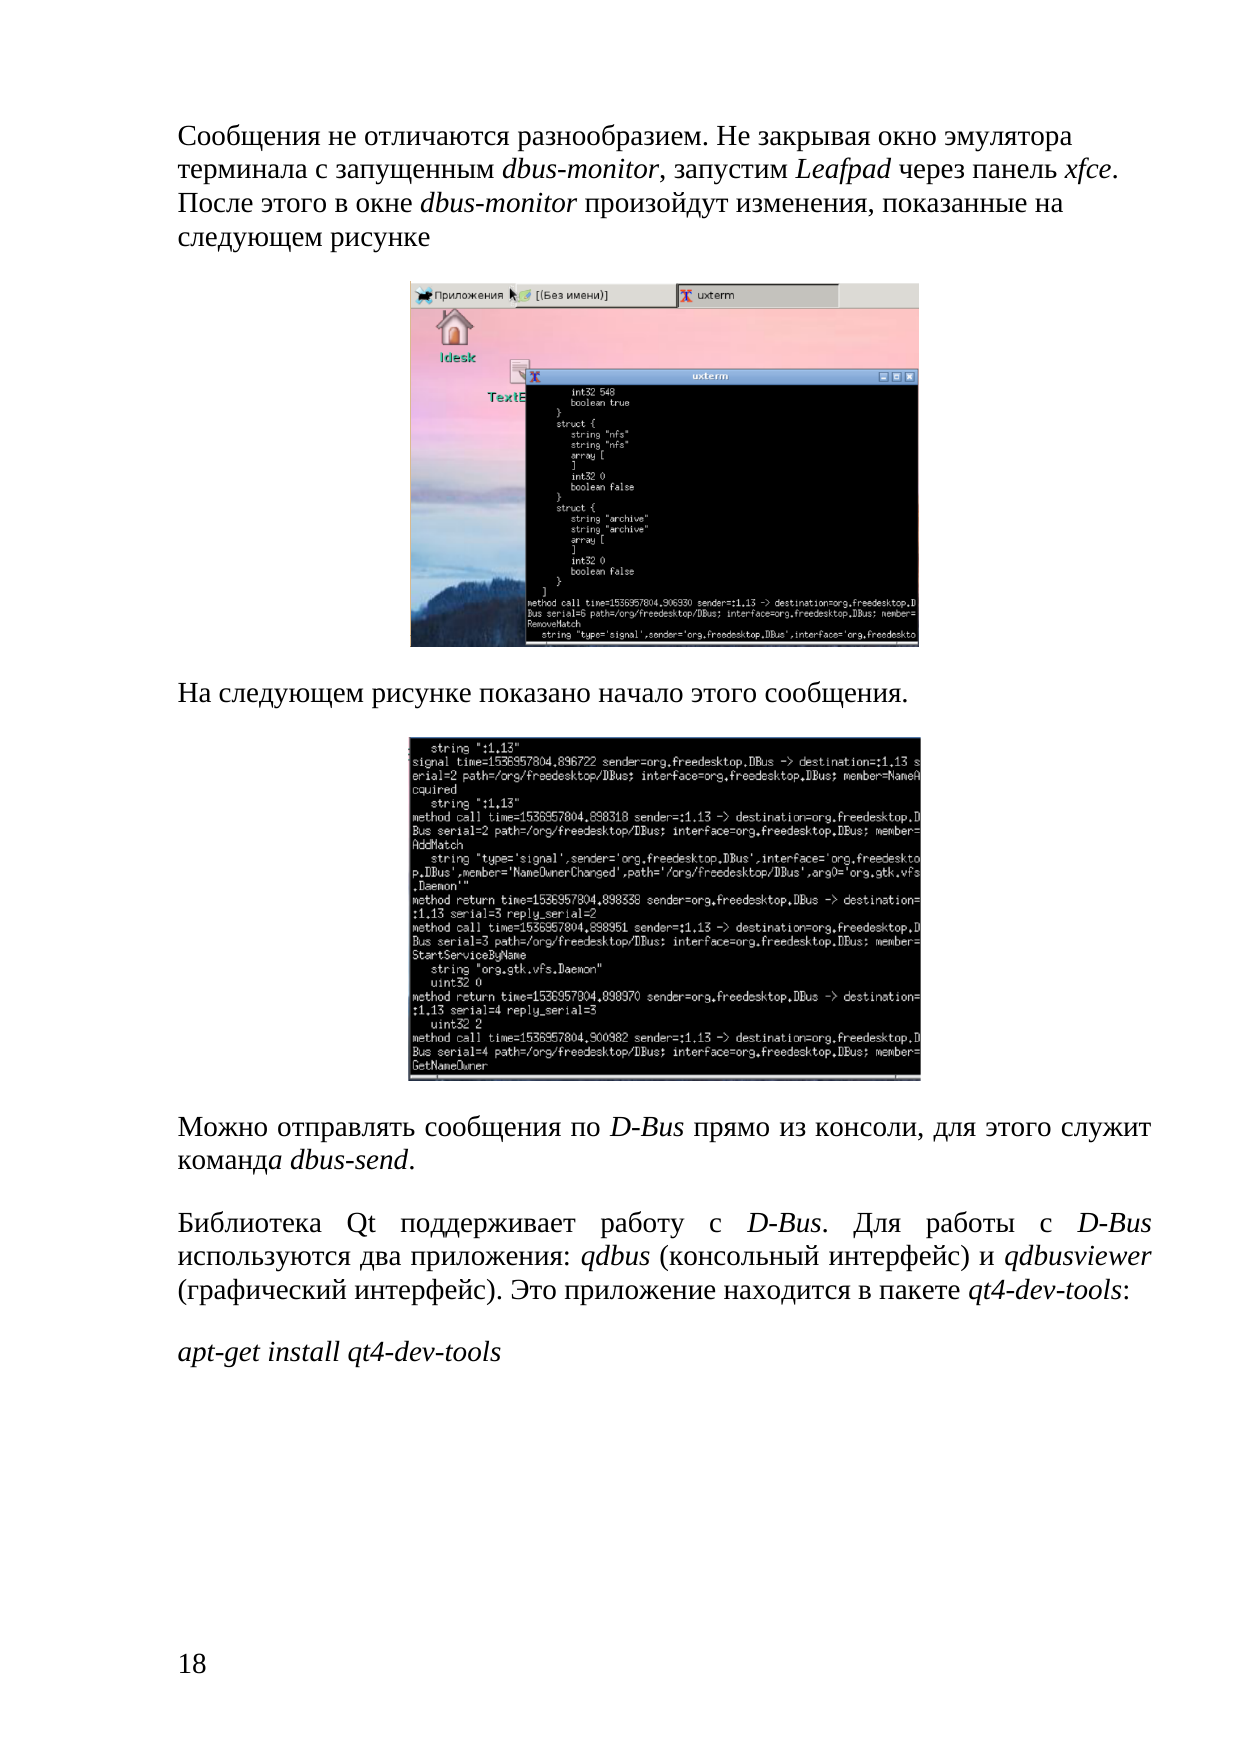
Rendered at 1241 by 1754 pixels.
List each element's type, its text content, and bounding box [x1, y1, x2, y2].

text Библиотека Qt поддерживает работу с D-Bus. Для работы с D-Bus используются два приложения: qdbus (консольный интерфейс) и qdbusviewer (графический интерфейс). Это приложение находится в пакете qt4-dev-tools: [177, 1205, 1152, 1305]
text apt-get install qt4-dev-tools [177, 1334, 1152, 1368]
text На следующем рисунке показано начало этого сообщения. [177, 675, 1152, 709]
text Можно отправлять сообщения по D-Bus прямо из консоли, для этого служит команда dbus-send. [177, 1109, 1152, 1176]
text Сообщения не отличаются разнообразием. Не закрывая окно эмулятора терминала с запущенным dbus-monitor, запустим Leafpad через панель xfce. После этого в окне dbus-monitor произойдут изменения, показанные на следующем рисунке [177, 118, 1152, 252]
picture [408, 737, 921, 1081]
picture [410, 281, 919, 647]
